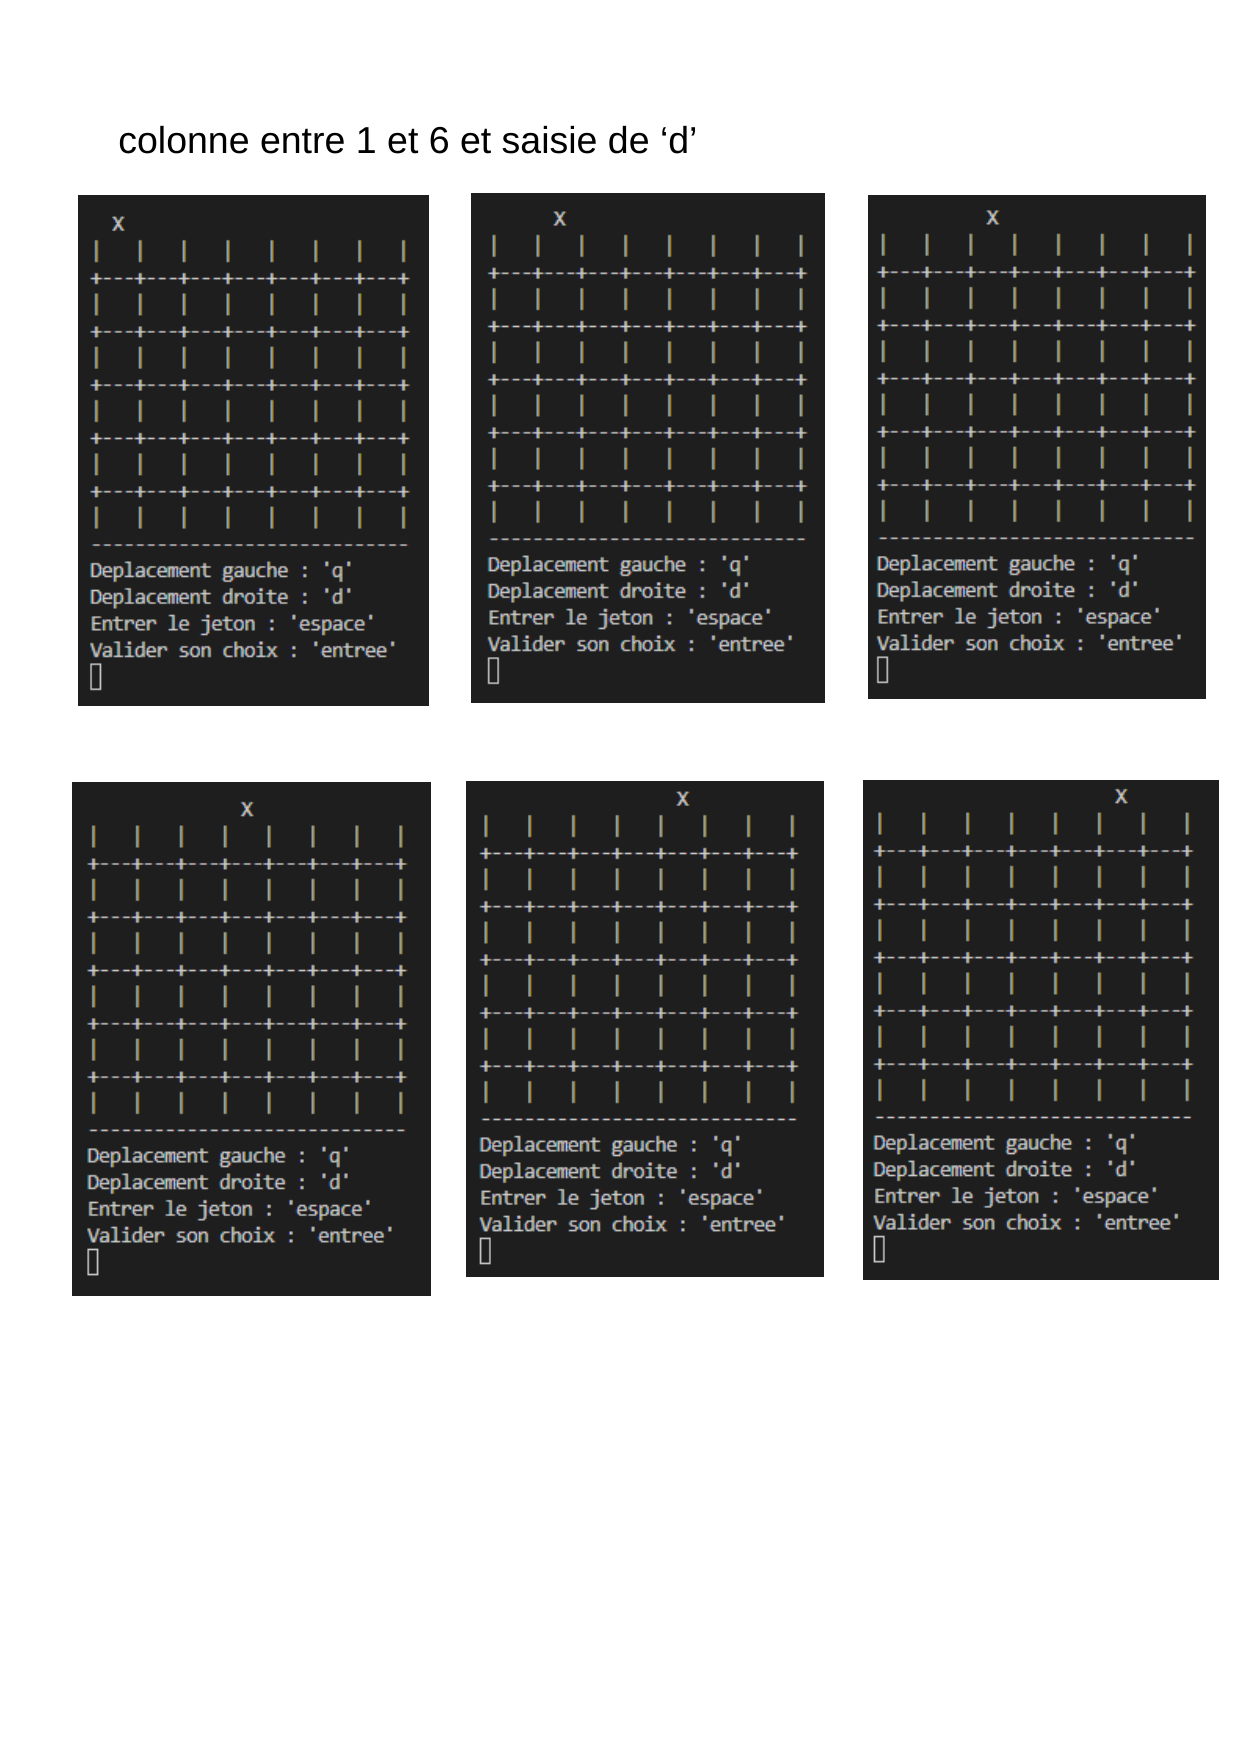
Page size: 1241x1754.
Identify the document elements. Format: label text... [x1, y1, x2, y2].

picture [471, 193, 825, 703]
picture [72, 782, 431, 1296]
picture [466, 781, 824, 1277]
picture [78, 195, 429, 706]
picture [863, 780, 1219, 1280]
text colonne entre 1 et 6 et saisie de ‘d’ [118, 118, 1122, 161]
picture [868, 195, 1206, 699]
